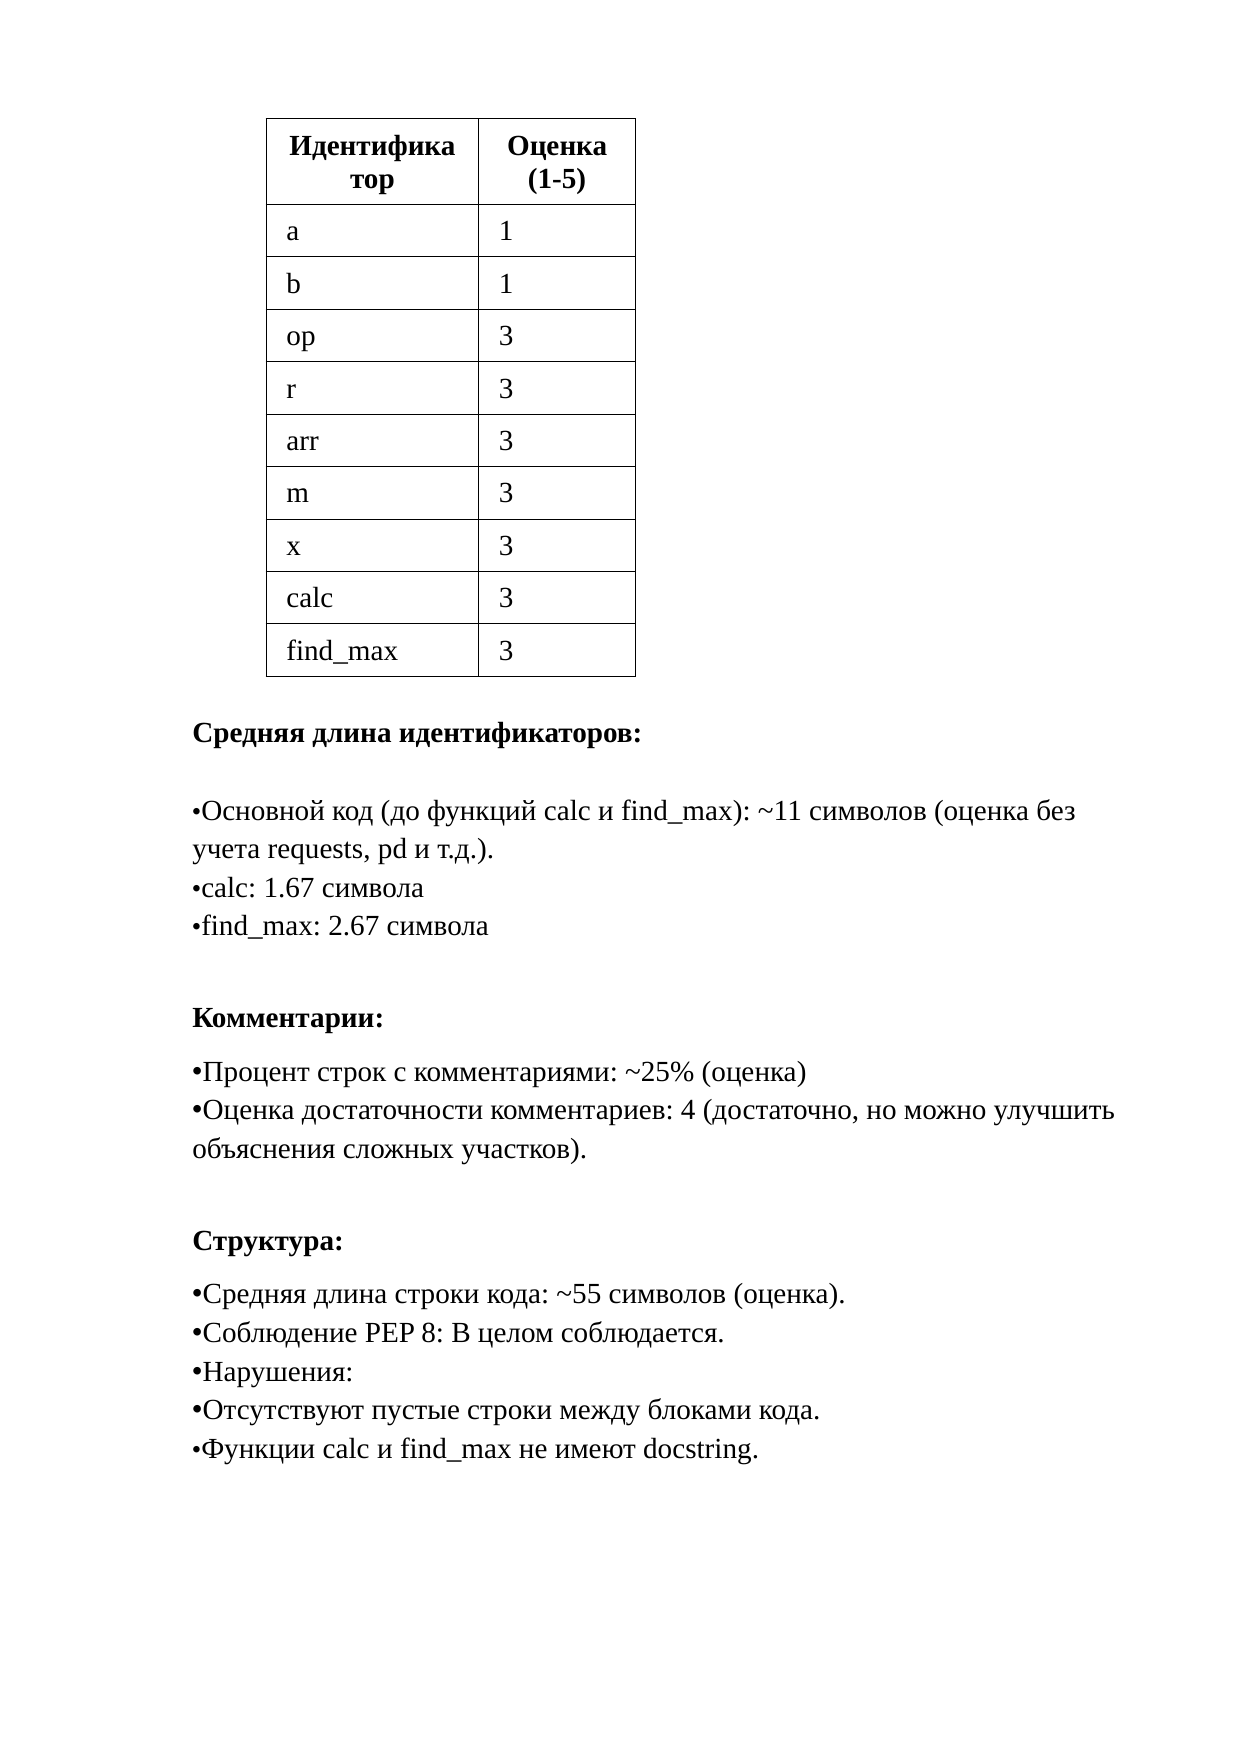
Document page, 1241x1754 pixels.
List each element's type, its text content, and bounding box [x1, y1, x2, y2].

list Соблюдение PEP 8: В целом соблюдается. [118, 1315, 1122, 1349]
table_cell b [267, 257, 478, 309]
table_header Оценка (1-5) [479, 119, 635, 204]
table_cell 3 [479, 415, 635, 466]
list Структура: [118, 1223, 1122, 1257]
table_cell 3 [479, 520, 635, 571]
table_cell 1 [479, 205, 635, 256]
table_cell 3 [479, 572, 635, 623]
list Нарушения: [118, 1354, 1122, 1387]
table_cell op [267, 310, 478, 361]
table_header Идентификатор [267, 119, 478, 204]
list Отсутствуют пустые строки между блоками кода. [118, 1392, 1122, 1426]
table_cell m [267, 467, 478, 518]
list Оценка достаточности комментариев: 4 (достаточно, но можно улучшить объяснения сложных участков). [118, 1092, 1122, 1164]
table_cell r [267, 362, 478, 414]
list Средняя длина строки кода: ~55 символов (оценка). [118, 1276, 1122, 1310]
table_cell 3 [479, 362, 635, 414]
table_cell 3 [479, 310, 635, 361]
table_cell arr [267, 415, 478, 466]
table_cell 1 [479, 257, 635, 309]
list calc: 1.67 символа [118, 870, 1122, 903]
list find_max: 2.67 символа [118, 908, 1122, 942]
list Основной код (до функций calc и find_max): ~11 символов (оценка без учета requests, pd и т.д.). [118, 793, 1122, 865]
list Процент строк с комментариями: ~25% (оценка) [118, 1054, 1122, 1087]
list Функции calc и find_max не имеют docstring. [118, 1431, 1122, 1464]
table_cell x [267, 520, 478, 571]
table_cell a [267, 205, 478, 256]
table_cell 3 [479, 467, 635, 518]
table_cell find_max [267, 624, 478, 676]
table_cell calc [267, 572, 478, 623]
list Комментарии: [118, 1001, 1122, 1034]
list Средняя длина идентификаторов: [118, 715, 1122, 748]
table_cell 3 [479, 624, 635, 676]
